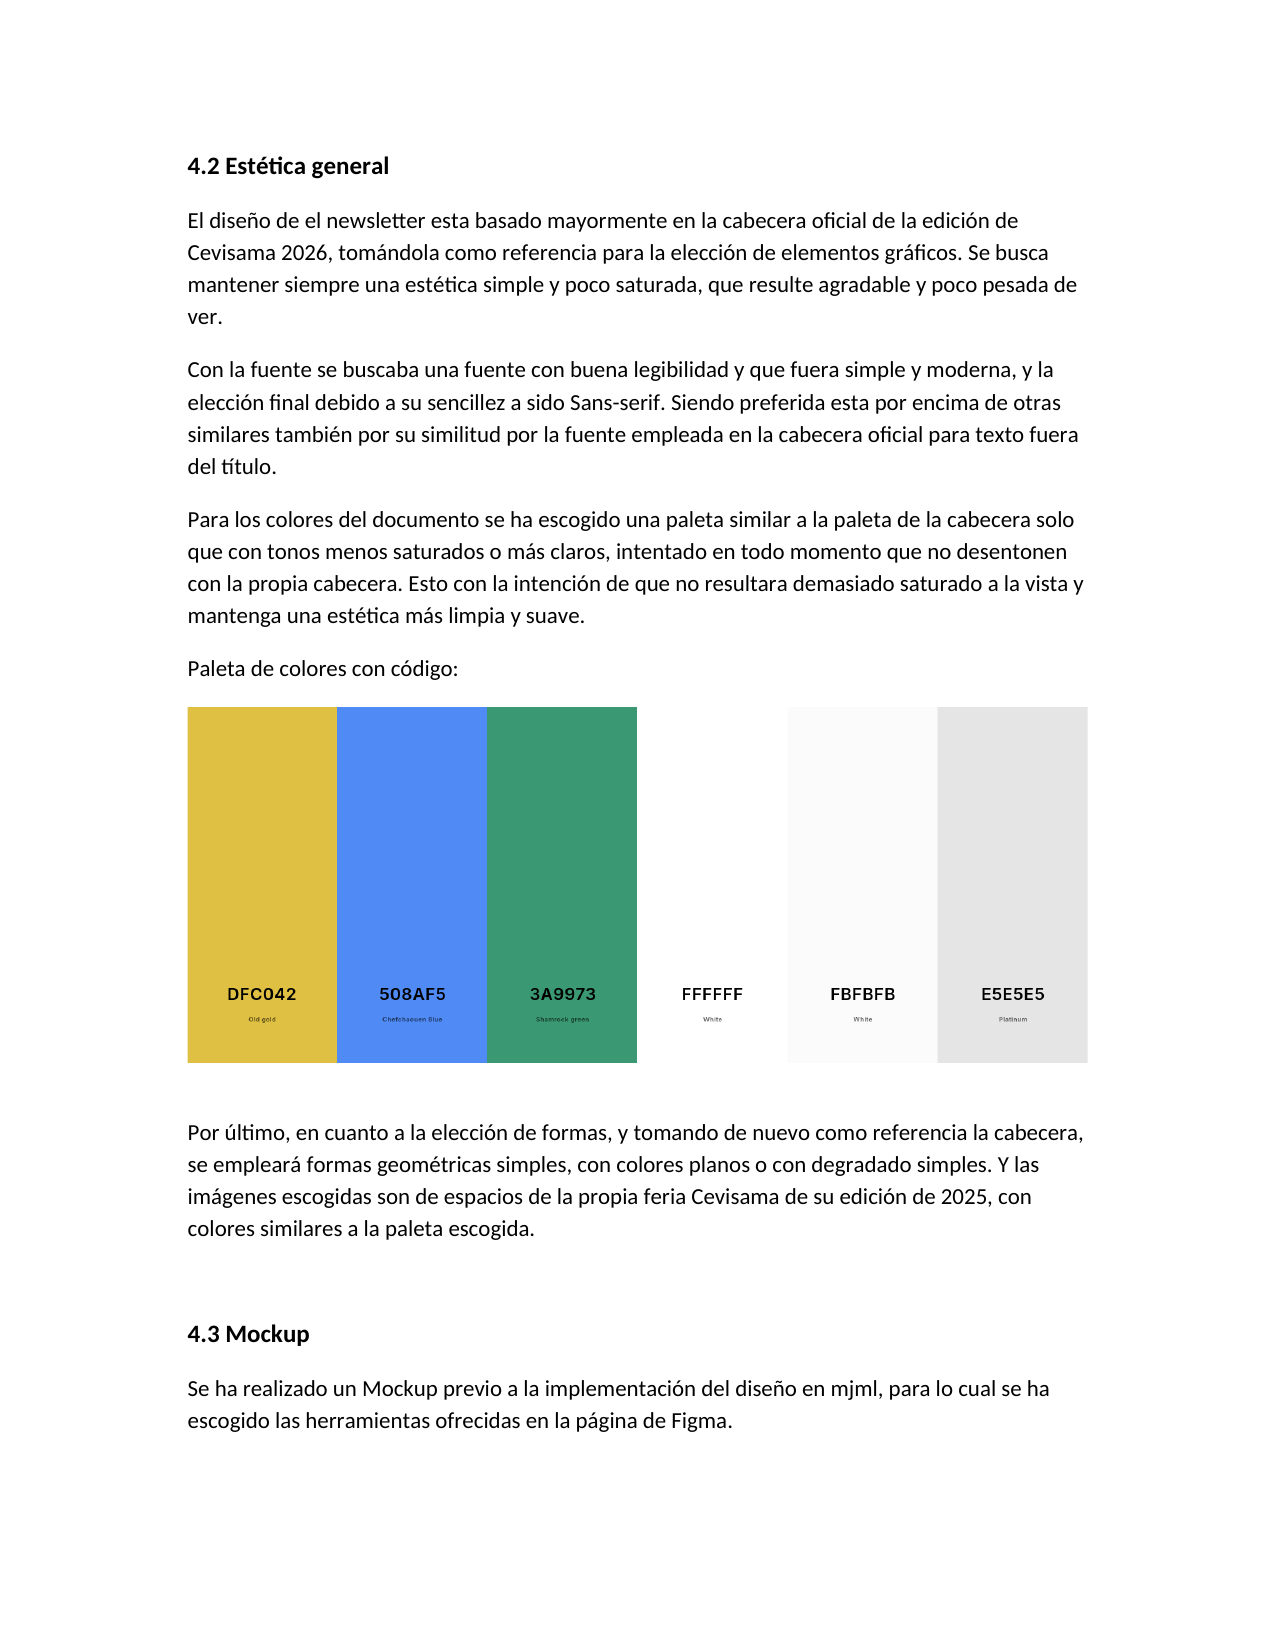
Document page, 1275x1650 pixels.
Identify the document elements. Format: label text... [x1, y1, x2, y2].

text Con la fuente se buscaba una fuente con buena legibilidad y que fuera simple y moderna, y la elección final debido a su sencillez a sido Sans-serif. Siendo preferida esta por encima de otras similares también por su similitud por la fuente empleada en la cabecera oficial para texto fuera del título. [187, 355, 1087, 480]
text Para los colores del documento se ha escogido una paleta similar a la paleta de la cabecera solo que con tonos menos saturados o más claros, intentado en todo momento que no desentonen con la propia cabecera. Esto con la intención de que no resultara demasiado saturado a la vista y mantenga una estética más limpia y suave. [187, 505, 1087, 629]
text Se ha realizado un Mockup previo a la implementación del diseño en mjml, para lo cual se ha escogido las herramientas ofrecidas en la página de Figma. [187, 1374, 1087, 1434]
text Por último, en cuanto a la elección de formas, y tomando de nuevo como referencia la cabecera, se empleará formas geométricas simples, con colores planos o con degradado simples. Y las imágenes escogidas son de espacios de la propia feria Cevisama de su edición de 2025, con colores similares a la paleta escogida. [187, 1118, 1087, 1242]
text 4.3 Mockup [187, 1318, 1087, 1349]
text 4.2 Estética general [187, 150, 1087, 181]
text Paleta de colores con código: [187, 654, 1087, 683]
text El diseño de el newsletter esta basado mayormente en la cabecera oficial de la edición de Cevisama 2026, tomándola como referencia para la elección de elementos gráficos. Se busca mantener siempre una estética simple y poco saturada, que resulte agradable y poco pesada de ver. [187, 206, 1087, 330]
